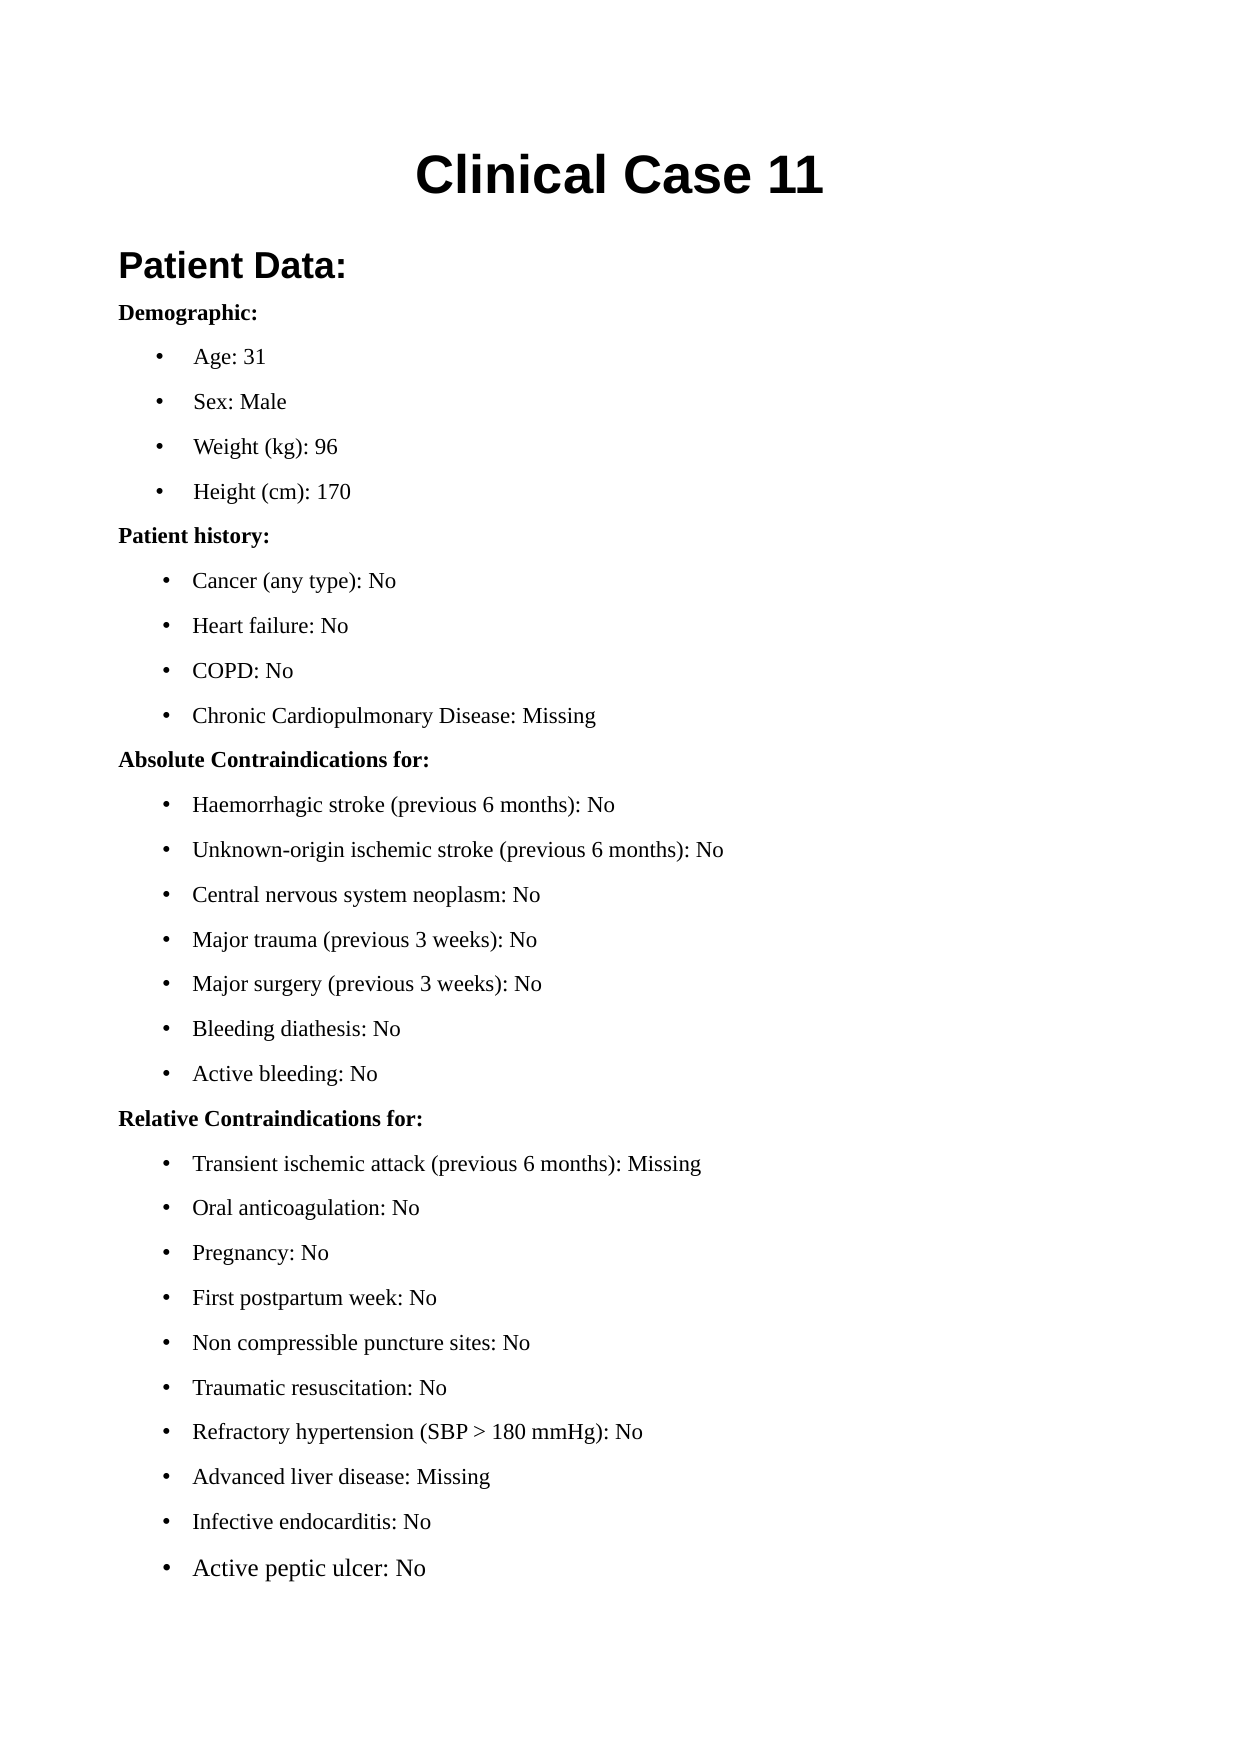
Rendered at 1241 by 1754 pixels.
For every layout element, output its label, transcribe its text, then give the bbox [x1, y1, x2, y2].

list Cancer (any type): No [162, 567, 1122, 594]
text Demographic: [118, 298, 1122, 325]
list Age: 31 [156, 343, 1122, 370]
list Weight (kg): 96 [156, 433, 1122, 459]
list Major surgery (previous 3 weeks): No [162, 970, 1122, 997]
list Oral anticoagulation: No [162, 1194, 1122, 1221]
text Absolute Contraindications for: [118, 746, 1122, 773]
list Sex: Male [156, 388, 1122, 414]
list Bleeding diathesis: No [162, 1015, 1122, 1042]
list Major trauma (previous 3 weeks): No [162, 926, 1122, 952]
list Heart failure: No [162, 612, 1122, 638]
list Chronic Cardiopulmonary Disease: Missing [162, 702, 1122, 728]
list Traumatic resuscitation: No [162, 1373, 1122, 1400]
list Active peptic ulcer: No [162, 1553, 1122, 1581]
subtitle Patient Data: [118, 243, 1122, 286]
list Height (cm): 170 [156, 478, 1122, 504]
list Haemorrhagic stroke (previous 6 months): No [162, 791, 1122, 818]
list COPD: No [162, 657, 1122, 683]
text Relative Contraindications for: [118, 1105, 1122, 1131]
list Active bleeding: No [162, 1060, 1122, 1086]
list Transient ischemic attack (previous 6 months): Missing [162, 1149, 1122, 1176]
list Pregnancy: No [162, 1239, 1122, 1266]
list Infective endocarditis: No [162, 1508, 1122, 1534]
list Advanced liver disease: Missing [162, 1463, 1122, 1489]
list Unknown-origin ischemic stroke (previous 6 months): No [162, 836, 1122, 862]
list Central nervous system neoplasm: No [162, 881, 1122, 907]
list First postpartum week: No [162, 1284, 1122, 1310]
list Non compressible puncture sites: No [162, 1329, 1122, 1355]
title Clinical Case 11 [118, 143, 1122, 205]
list Refractory hypertension (SBP > 180 mmHg): No [162, 1418, 1122, 1445]
text Patient history: [118, 522, 1122, 549]
